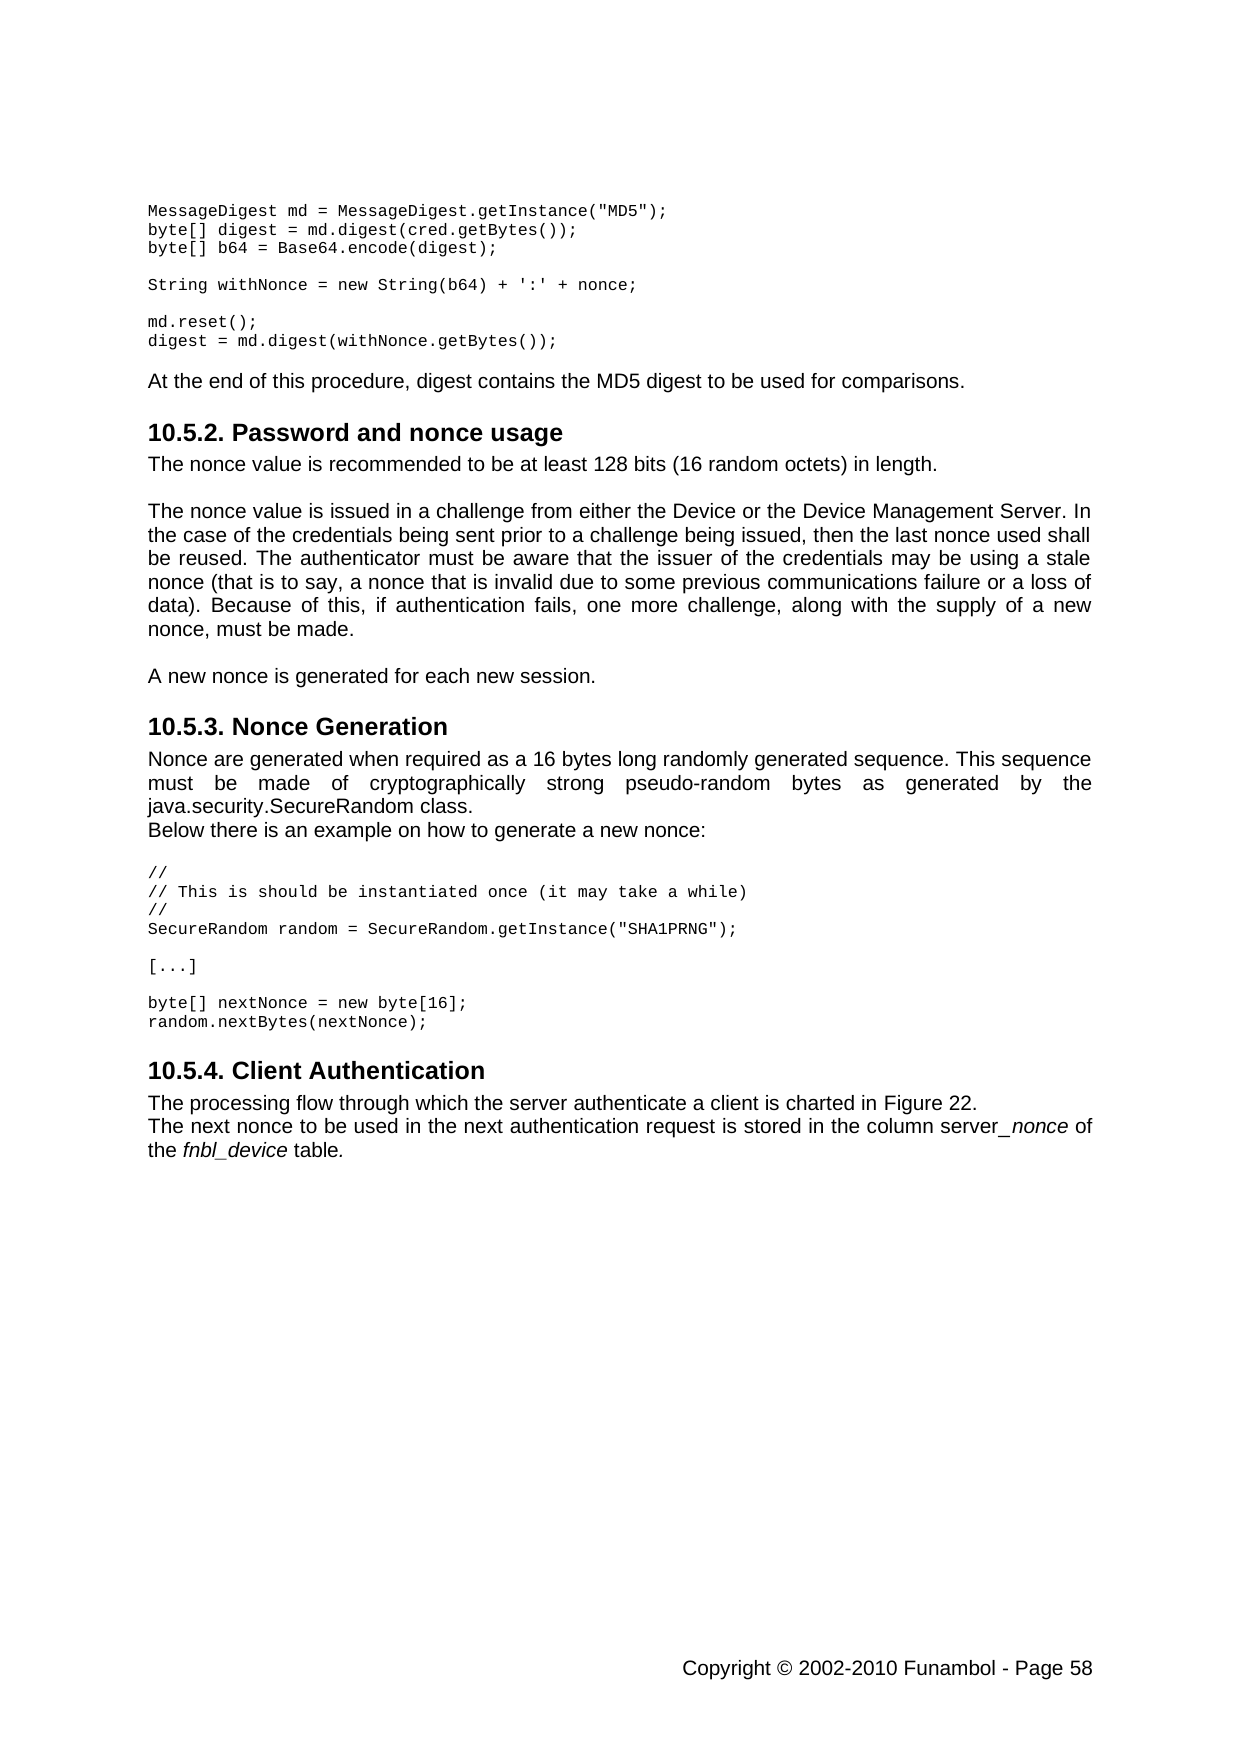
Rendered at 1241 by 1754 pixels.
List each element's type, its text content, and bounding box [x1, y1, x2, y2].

list [...] [148, 958, 1092, 976]
list MessageDigest md = MessageDigest.getInstance("MD5"); [148, 203, 1092, 222]
list // [148, 865, 1092, 884]
text At the end of this procedure, digest contains the MD5 digest to be used for comparisons. [148, 370, 1092, 393]
list byte[] b64 = Base64.encode(digest); [148, 240, 1092, 259]
list // This is should be instantiated once (it may take a while) [148, 884, 1092, 902]
subtitle Client Authentication [148, 1057, 1092, 1085]
list String withNonce = new String(b64) + ':' + nonce; [148, 277, 1092, 296]
text The processing flow through which the server authenticate a client is charted in Figure 22. [148, 1091, 1092, 1115]
text A new nonce is generated for each new session. [148, 664, 1092, 688]
list random.nextBytes(nextNonce); [148, 1013, 1092, 1032]
text Nonce are generated when required as a 16 bytes long randomly generated sequence. This sequence must be made of cryptographically strong pseudo-random bytes as generated by the java.security.SecureRandom class. [148, 747, 1092, 818]
list md.reset(); [148, 314, 1092, 333]
text The nonce value is recommended to be at least 128 bits (16 random octets) in length. [148, 453, 1092, 476]
list SecureRandom random = SecureRandom.getInstance("SHA1PRNG"); [148, 921, 1092, 939]
list // [148, 902, 1092, 921]
list byte[] digest = md.digest(cred.getBytes()); [148, 222, 1092, 240]
list digest = md.digest(withNonce.getBytes()); [148, 333, 1092, 351]
list byte[] nextNonce = new byte[16]; [148, 995, 1092, 1013]
text Below there is an example on how to generate a new nonce: [148, 818, 1092, 842]
subtitle Nonce Generation [148, 713, 1092, 741]
text The nonce value is issued in a challenge from either the Device or the Device Management Server. In the case of the credentials being sent prior to a challenge being issued, then the last nonce used shall be reused. The authenticator must be aware that the issuer of the credentials may be using a stale nonce (that is to say, a nonce that is invalid due to some previous communications failure or a loss of data). Because of this, if authentication fails, one more challenge, along with the supply of a new nonce, must be made. [148, 500, 1092, 641]
subtitle Password and nonce usage [148, 418, 1092, 446]
text The next nonce to be used in the next authentication request is stored in the column server_nonce of the fnbl_device table. [148, 1115, 1092, 1162]
